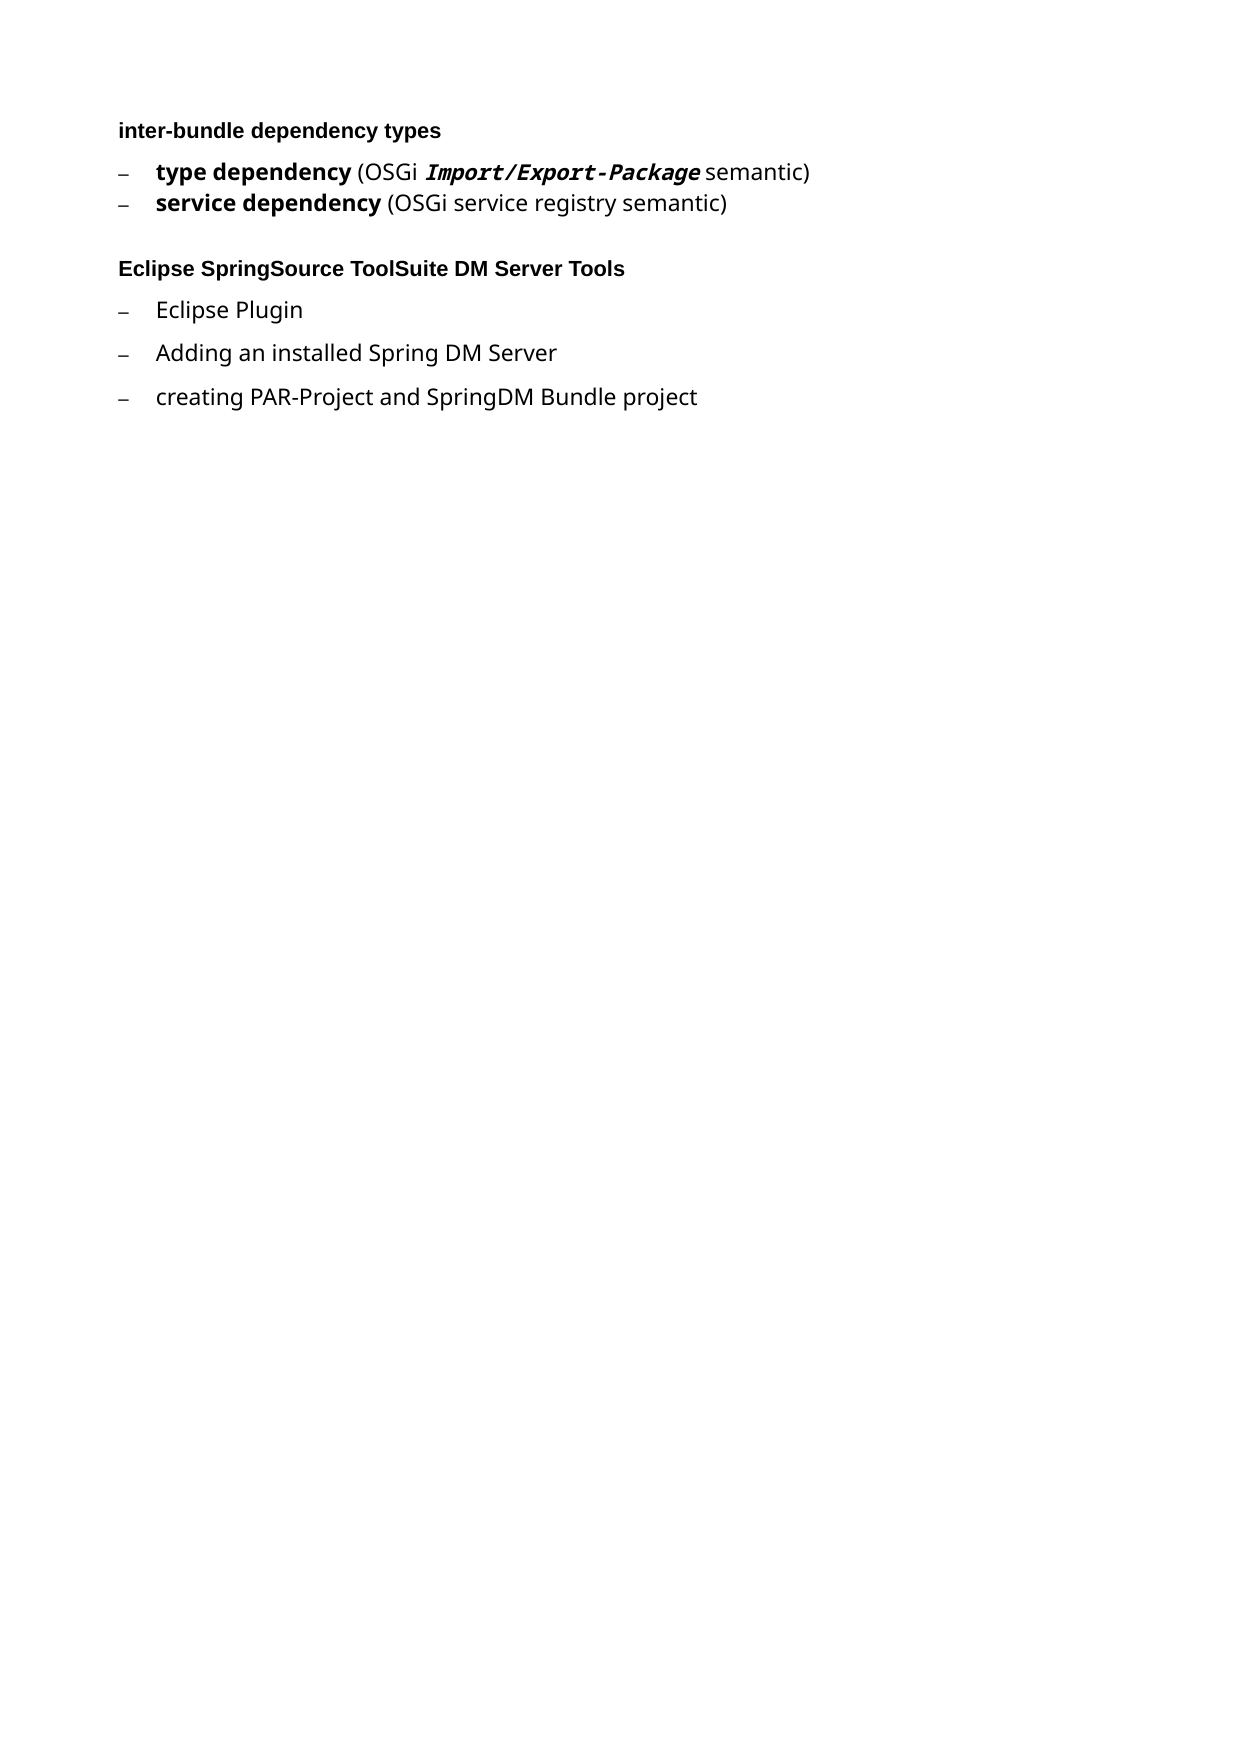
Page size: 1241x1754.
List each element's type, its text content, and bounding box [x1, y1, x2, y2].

subtitle inter-bundle dependency types [118, 118, 1122, 143]
list Adding an installed Spring DM Server [118, 337, 1122, 368]
list Eclipse Plugin [118, 293, 1122, 325]
list type dependency (OSGi Import/Export-Package semantic) [118, 156, 1122, 187]
list service dependency (OSGi service registry semantic) [118, 187, 1122, 218]
list creating PAR-Project and SpringDM Bundle project [118, 381, 1122, 412]
subtitle Eclipse SpringSource ToolSuite DM Server Tools [118, 256, 1122, 281]
